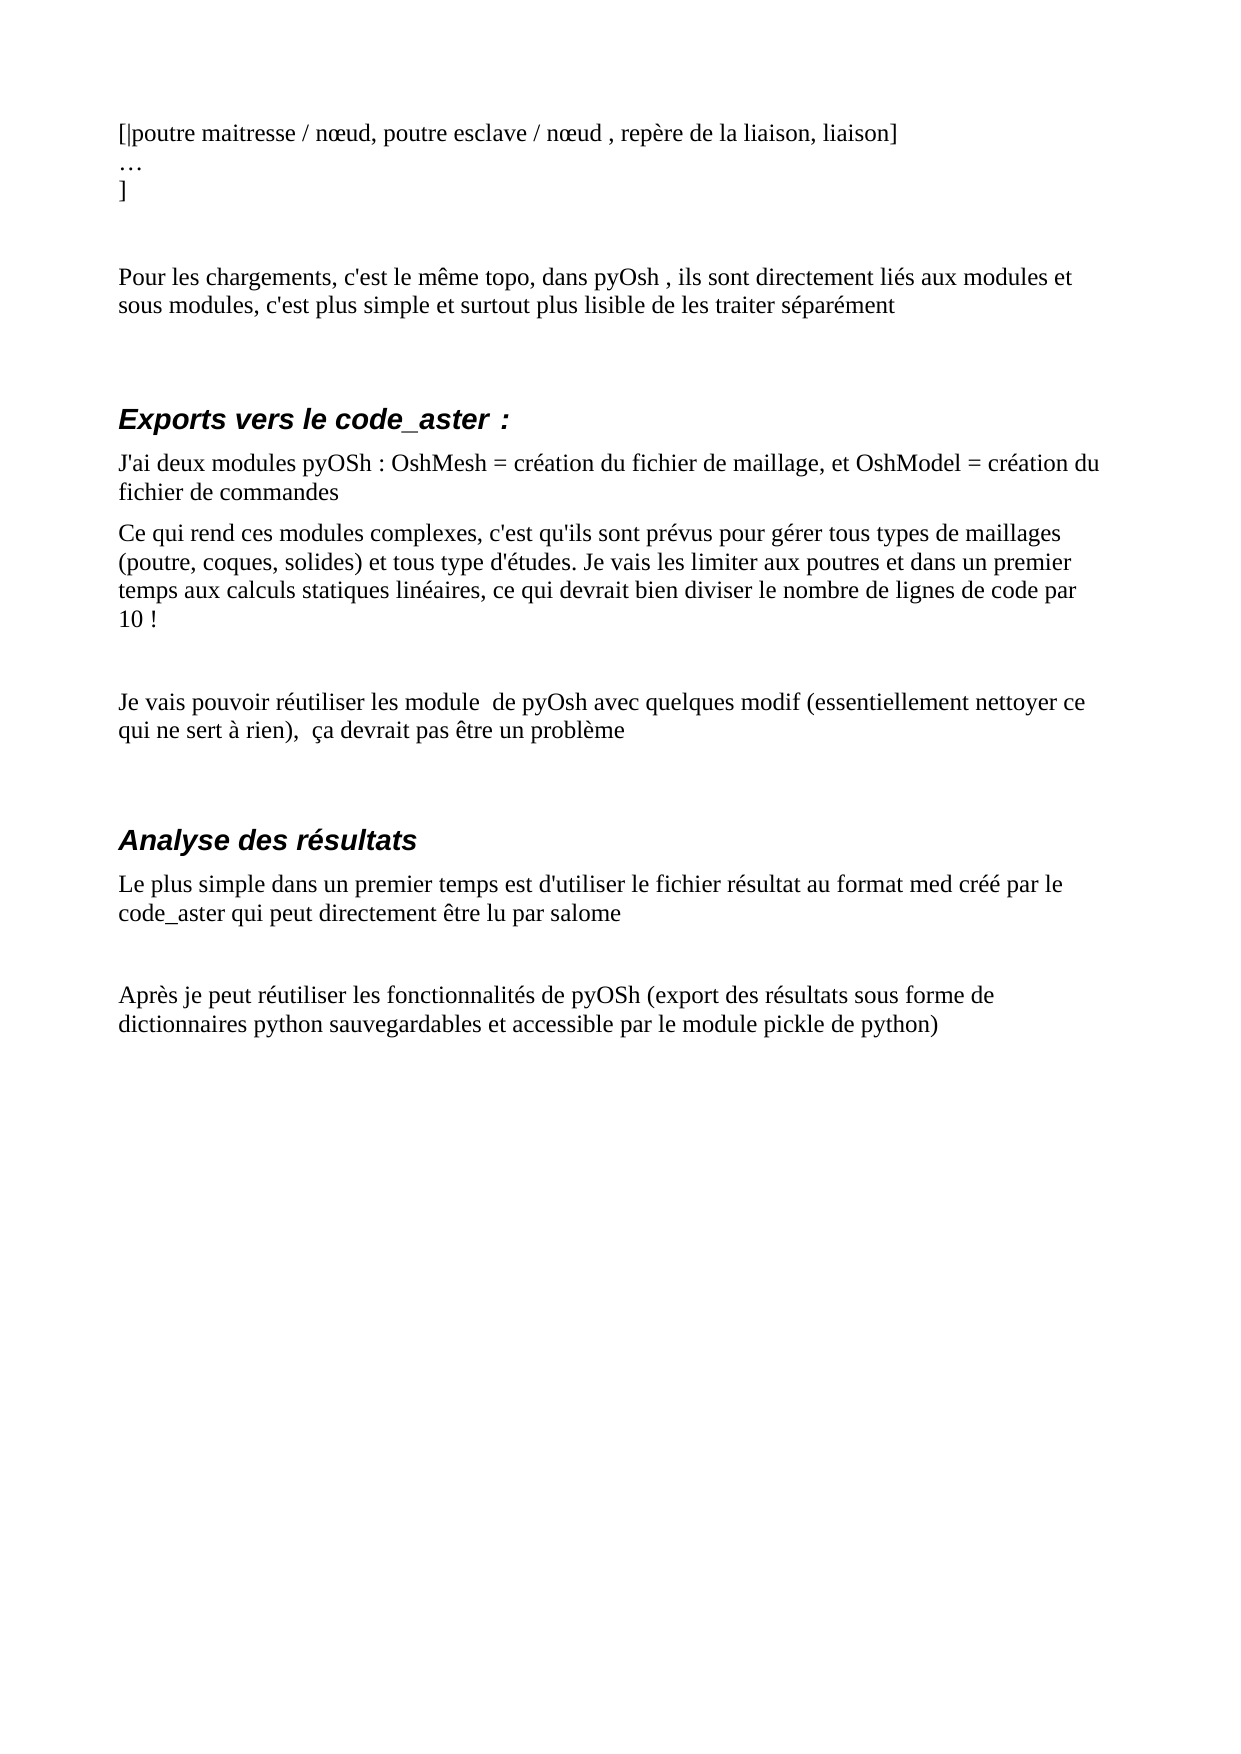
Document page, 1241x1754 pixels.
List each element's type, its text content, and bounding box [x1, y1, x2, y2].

text J'ai deux modules pyOSh : OshMesh = création du fichier de maillage, et OshModel = création du fichier de commandes [118, 448, 1122, 505]
text Le plus simple dans un premier temps est d'utiliser le fichier résultat au format med créé par le code_aster qui peut directement être lu par salome [118, 869, 1122, 926]
text … [118, 147, 1122, 176]
text ] [118, 176, 1122, 204]
text [|poutre maitresse / nœud, poutre esclave / nœud , repère de la liaison, liaison] [118, 118, 1122, 147]
text Après je peut réutiliser les fonctionnalités de pyOSh (export des résultats sous forme de dictionnaires python sauvegardables et accessible par le module pickle de python) [118, 980, 1122, 1038]
text Pour les chargements, c'est le même topo, dans pyOsh , ils sont directement liés aux modules et sous modules, c'est plus simple et surtout plus lisible de les traiter séparément [118, 262, 1122, 319]
text Ce qui rend ces modules complexes, c'est qu'ils sont prévus pour gérer tous types de maillages (poutre, coques, solides) et tous type d'études. Je vais les limiter aux poutres et dans un premier temps aux calculs statiques linéaires, ce qui devrait bien diviser le nombre de lignes de code par 10 ! [118, 518, 1122, 633]
subtitle Exports vers le code_aster : [118, 402, 1122, 435]
subtitle Analyse des résultats [118, 823, 1122, 856]
text Je vais pouvoir réutiliser les module de pyOsh avec quelques modif (essentiellement nettoyer ce qui ne sert à rien), ça devrait pas être un problème [118, 687, 1122, 744]
